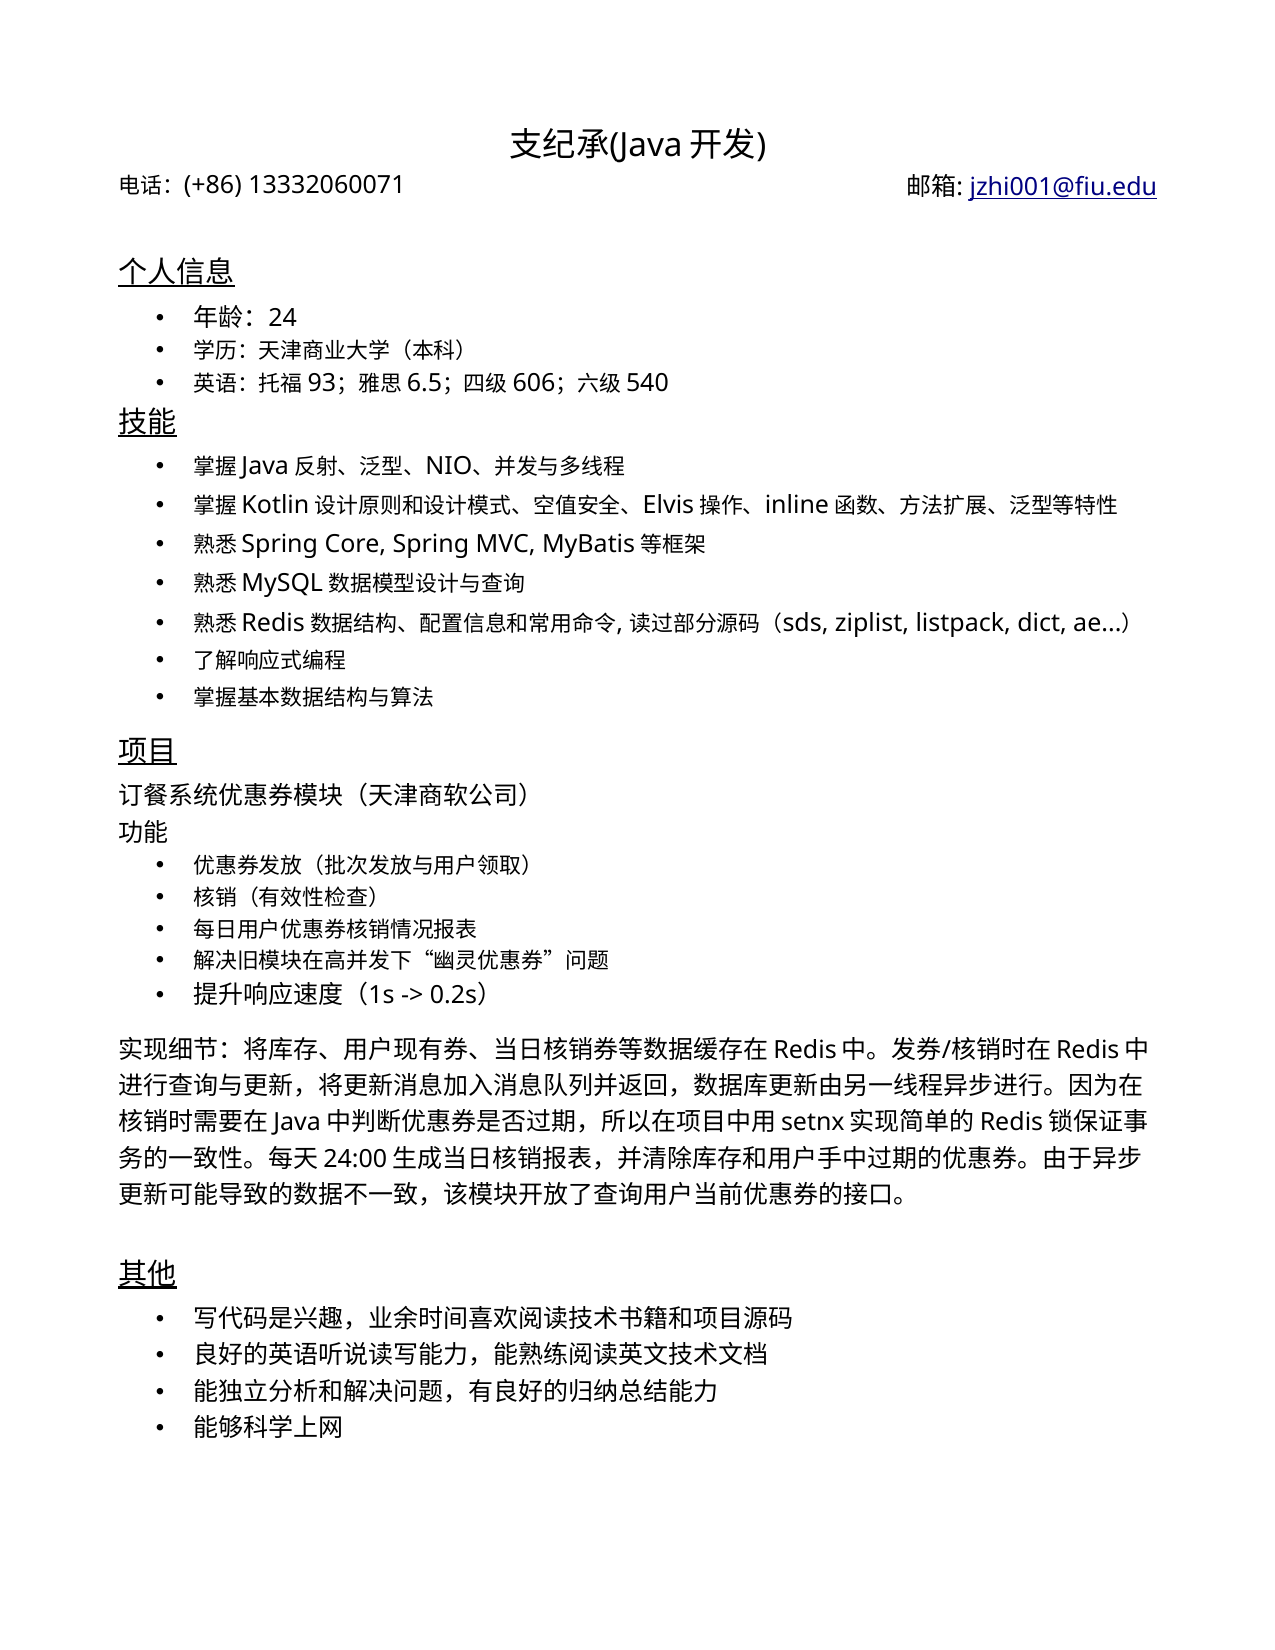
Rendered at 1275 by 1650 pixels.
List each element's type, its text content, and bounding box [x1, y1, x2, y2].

text 个人信息 [118, 248, 1157, 291]
list 每日用户优惠券核销情况报表 [156, 912, 1157, 943]
list 提升响应速度（1s -> 0.2s） [156, 975, 1157, 1011]
list 掌握Kotlin设计原则和设计模式、空值安全、Elvis操作、inline函数、方法扩展、泛型等特性 [156, 487, 1157, 521]
list 熟悉MySQL数据模型设计与查询 [156, 565, 1157, 599]
list 熟悉Redis数据结构、配置信息和常用命令, 读过部分源码（sds, ziplist, listpack, dict, ae...） [156, 604, 1157, 638]
list 英语：托福 93；雅思 6.5；四级 606；六级 540 [156, 365, 1157, 399]
list 写代码是兴趣，业余时间喜欢阅读技术书籍和项目源码 [156, 1299, 1157, 1335]
list 解决旧模块在高并发下“幽灵优惠券”问题 [156, 943, 1157, 975]
table_header 邮箱: jzhi001@fiu.edu [638, 167, 1157, 203]
text 实现细节：将库存、用户现有券、当日核销券等数据缓存在Redis中。发券/核销时在Redis中进行查询与更新，将更新消息加入消息队列并返回，数据库更新由另一线程异步进行。因为在核销时需要在Java中判断优惠券是否过期，所以在项目中用setnx实现简单的Redis锁保证事务的一致性。每天24:00生成当日核销报表，并清除库存和用户手中过期的优惠券。由于异步更新可能导致的数据不一致，该模块开放了查询用户当前优惠券的接口。 [118, 1029, 1157, 1211]
text 其他 [118, 1250, 1157, 1292]
list 了解响应式编程 [156, 643, 1157, 675]
list 能独立分析和解决问题，有良好的归纳总结能力 [156, 1371, 1157, 1407]
text 功能 [118, 812, 1157, 848]
list 掌握Java反射、泛型、NIO、并发与多线程 [156, 447, 1157, 482]
list 能够科学上网 [156, 1407, 1157, 1444]
list 学历：天津商业大学（本科） [156, 333, 1157, 365]
list 优惠券发放（批次发放与用户领取） [156, 848, 1157, 880]
list 良好的英语听说读写能力，能熟练阅读英文技术文档 [156, 1335, 1157, 1371]
text 项目 [118, 727, 1157, 769]
text 订餐系统优惠券模块（天津商软公司） [118, 776, 1157, 812]
list 年龄：24 [156, 297, 1157, 333]
table_header 电话：(+86) 13332060071 [118, 167, 637, 203]
list 熟悉Spring Core, Spring MVC, MyBatis等框架 [156, 526, 1157, 560]
text 技能 [118, 399, 1157, 441]
text 支纪承(Java开发) [118, 118, 1157, 167]
list 核销（有效性检查） [156, 880, 1157, 912]
list 掌握基本数据结构与算法 [156, 680, 1157, 711]
